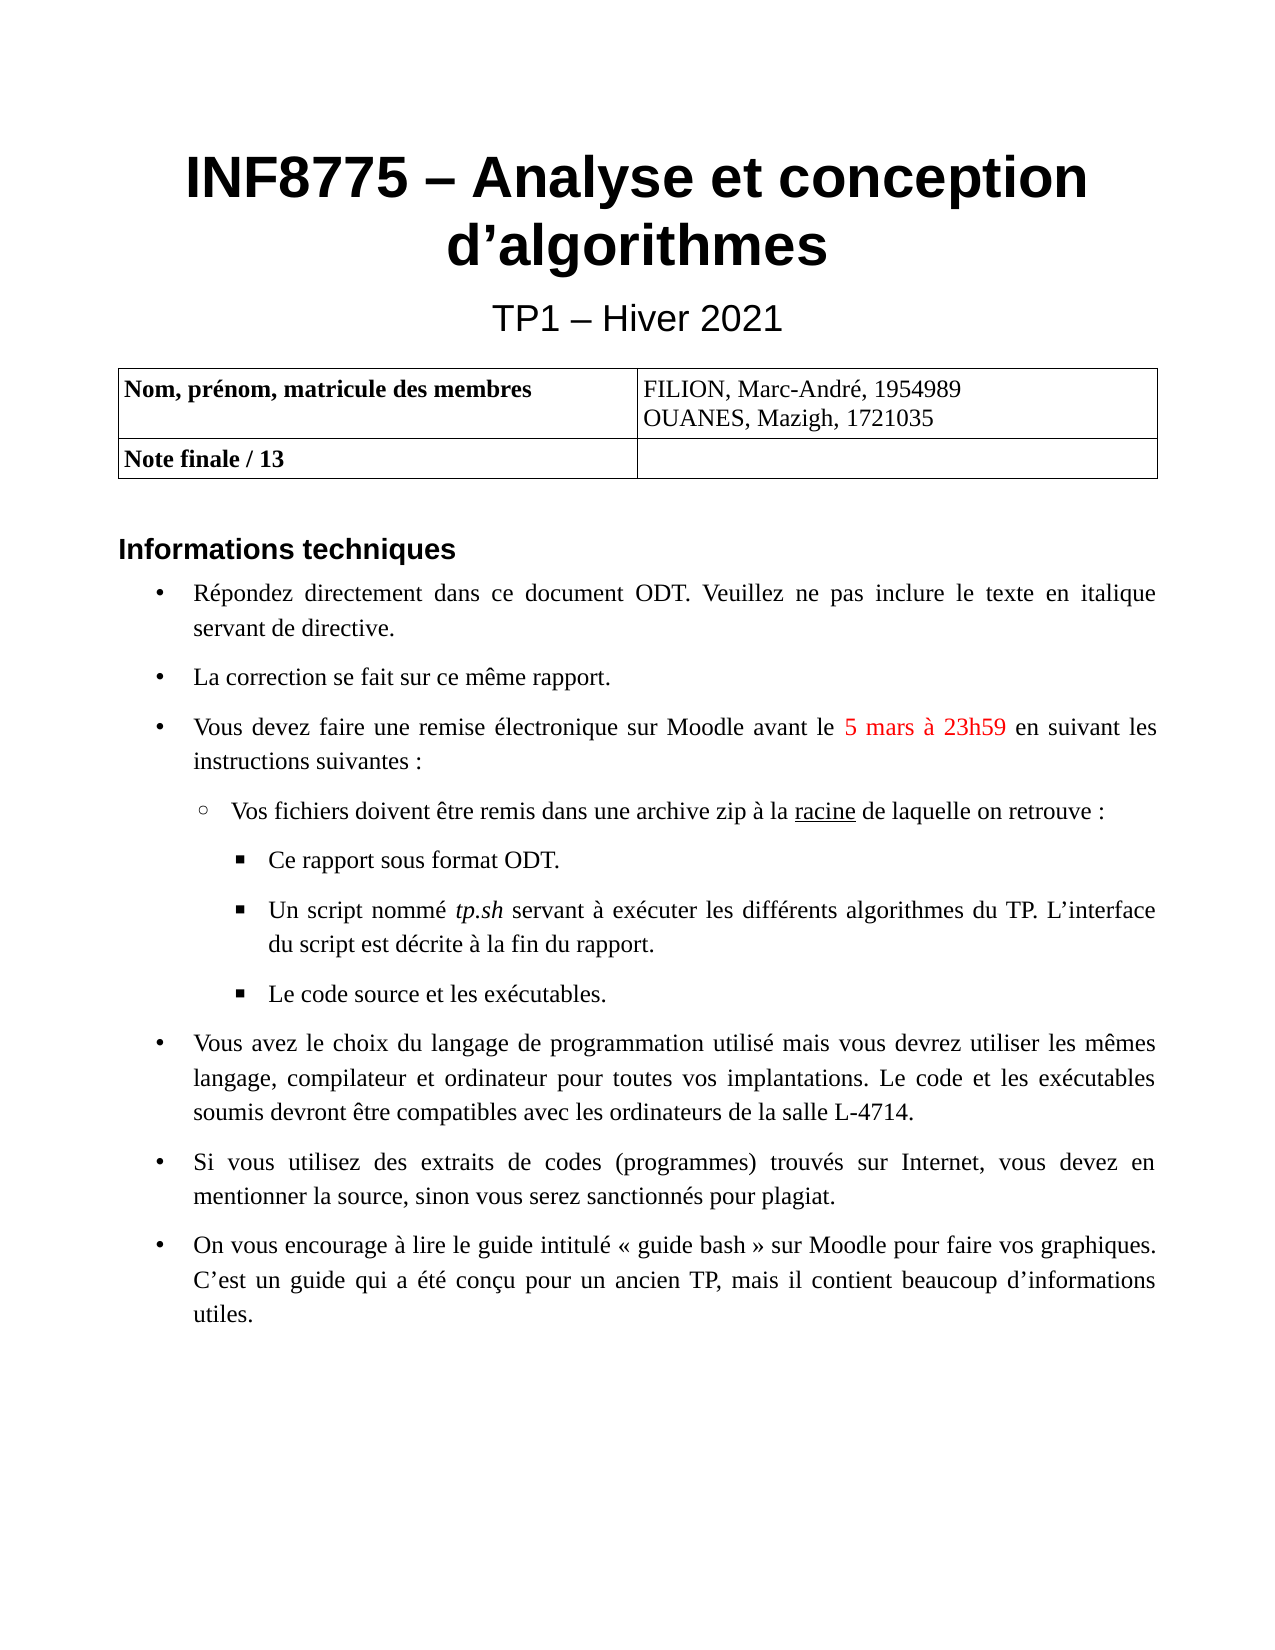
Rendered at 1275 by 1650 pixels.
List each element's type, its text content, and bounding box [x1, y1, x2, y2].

subtitle Informations techniques [118, 532, 1157, 566]
list On vous encourage à lire le guide intitulé « guide bash » sur Moodle pour faire vos graphiques. C’est un guide qui a été conçu pour un ancien TP, mais il contient beaucoup d’informations utiles. [156, 1230, 1157, 1328]
list La correction se fait sur ce même rapport. [156, 662, 1157, 691]
table_cell [638, 439, 1157, 478]
list Le code source et les exécutables. [231, 979, 1157, 1007]
list Répondez directement dans ce document ODT. Veuillez ne pas inclure le texte en italique servant de directive. [156, 578, 1157, 642]
text TP1 – Hiver 2021 [118, 296, 1157, 339]
list Ce rapport sous format ODT. [231, 845, 1157, 874]
table_header Nom, prénom, matricule des membres [119, 369, 637, 437]
table_header FILION, Marc-André, 1954989 OUANES, Mazigh, 1721035 [638, 369, 1157, 437]
text INF8775 – Analyse et conception d’algorithmes [118, 143, 1157, 277]
list Un script nommé tp.sh servant à exécuter les différents algorithmes du TP. L’interface du script est décrite à la fin du rapport. [231, 895, 1157, 958]
list Vous avez le choix du langage de programmation utilisé mais vous devrez utiliser les mêmes langage, compilateur et ordinateur pour toutes vos implantations. Le code et les exécutables soumis devront être compatibles avec les ordinateurs de la salle L-4714. [156, 1028, 1157, 1126]
table_cell Note finale / 13 [119, 439, 637, 478]
list Vos fichiers doivent être remis dans une archive zip à la racine de laquelle on retrouve : [193, 796, 1157, 824]
list Si vous utilisez des extraits de codes (programmes) trouvés sur Internet, vous devez en mentionner la source, sinon vous serez sanctionnés pour plagiat. [156, 1147, 1157, 1210]
list Vous devez faire une remise électronique sur Moodle avant le 5 mars à 23h59 en suivant les instructions suivantes : [156, 712, 1157, 775]
